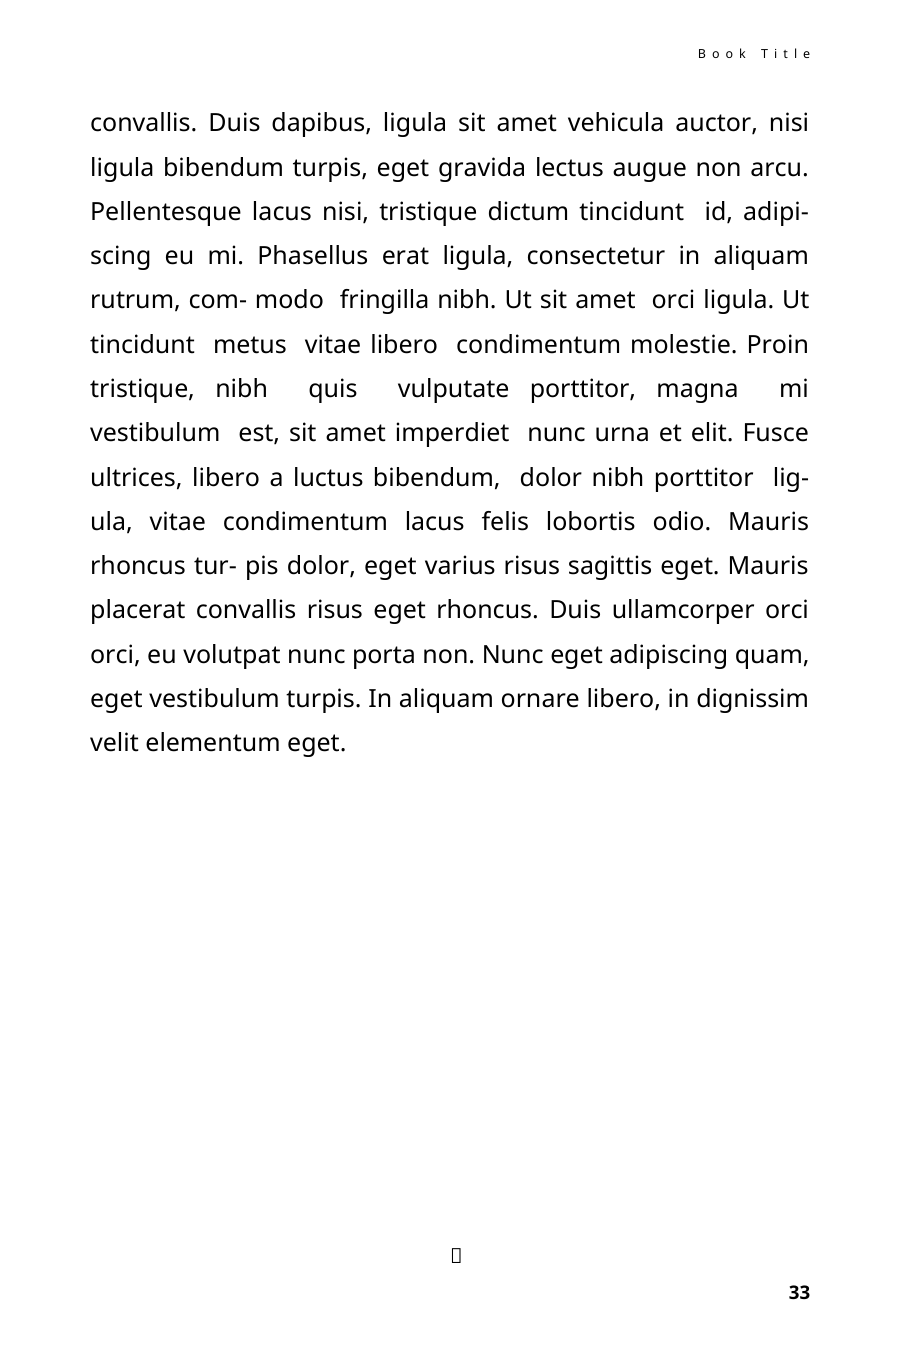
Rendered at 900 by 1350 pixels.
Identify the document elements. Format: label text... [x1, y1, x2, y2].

text convallis. Duis dapibus, ligula sit amet vehicula auctor, nisi ligula bibendum turpis, eget gravida lectus augue non arcu. Pellentesque lacus nisi, tristique dictum tincidunt id, adipi- scing eu mi. Phasellus erat ligula, consectetur in aliquam rutrum, com- modo fringilla nibh. Ut sit amet orci ligula. Ut tincidunt metus vitae libero condimentum molestie. Proin tristique, nibh quis vulputate porttitor, magna mi vestibulum est, sit amet imperdiet nunc urna et elit. Fusce ultrices, libero a luctus bibendum, dolor nibh porttitor lig- ula, vitae condimentum lacus felis lobortis odio. Mauris rhoncus tur- pis dolor, eget varius risus sagittis eget. Mauris placerat convallis risus eget rhoncus. Duis ullamcorper orci orci, eu volutpat nunc porta non. Nunc eget adipiscing quam, eget vestibulum turpis. In aliquam ornare libero, in dignissim velit elementum eget. [90, 105, 810, 759]
